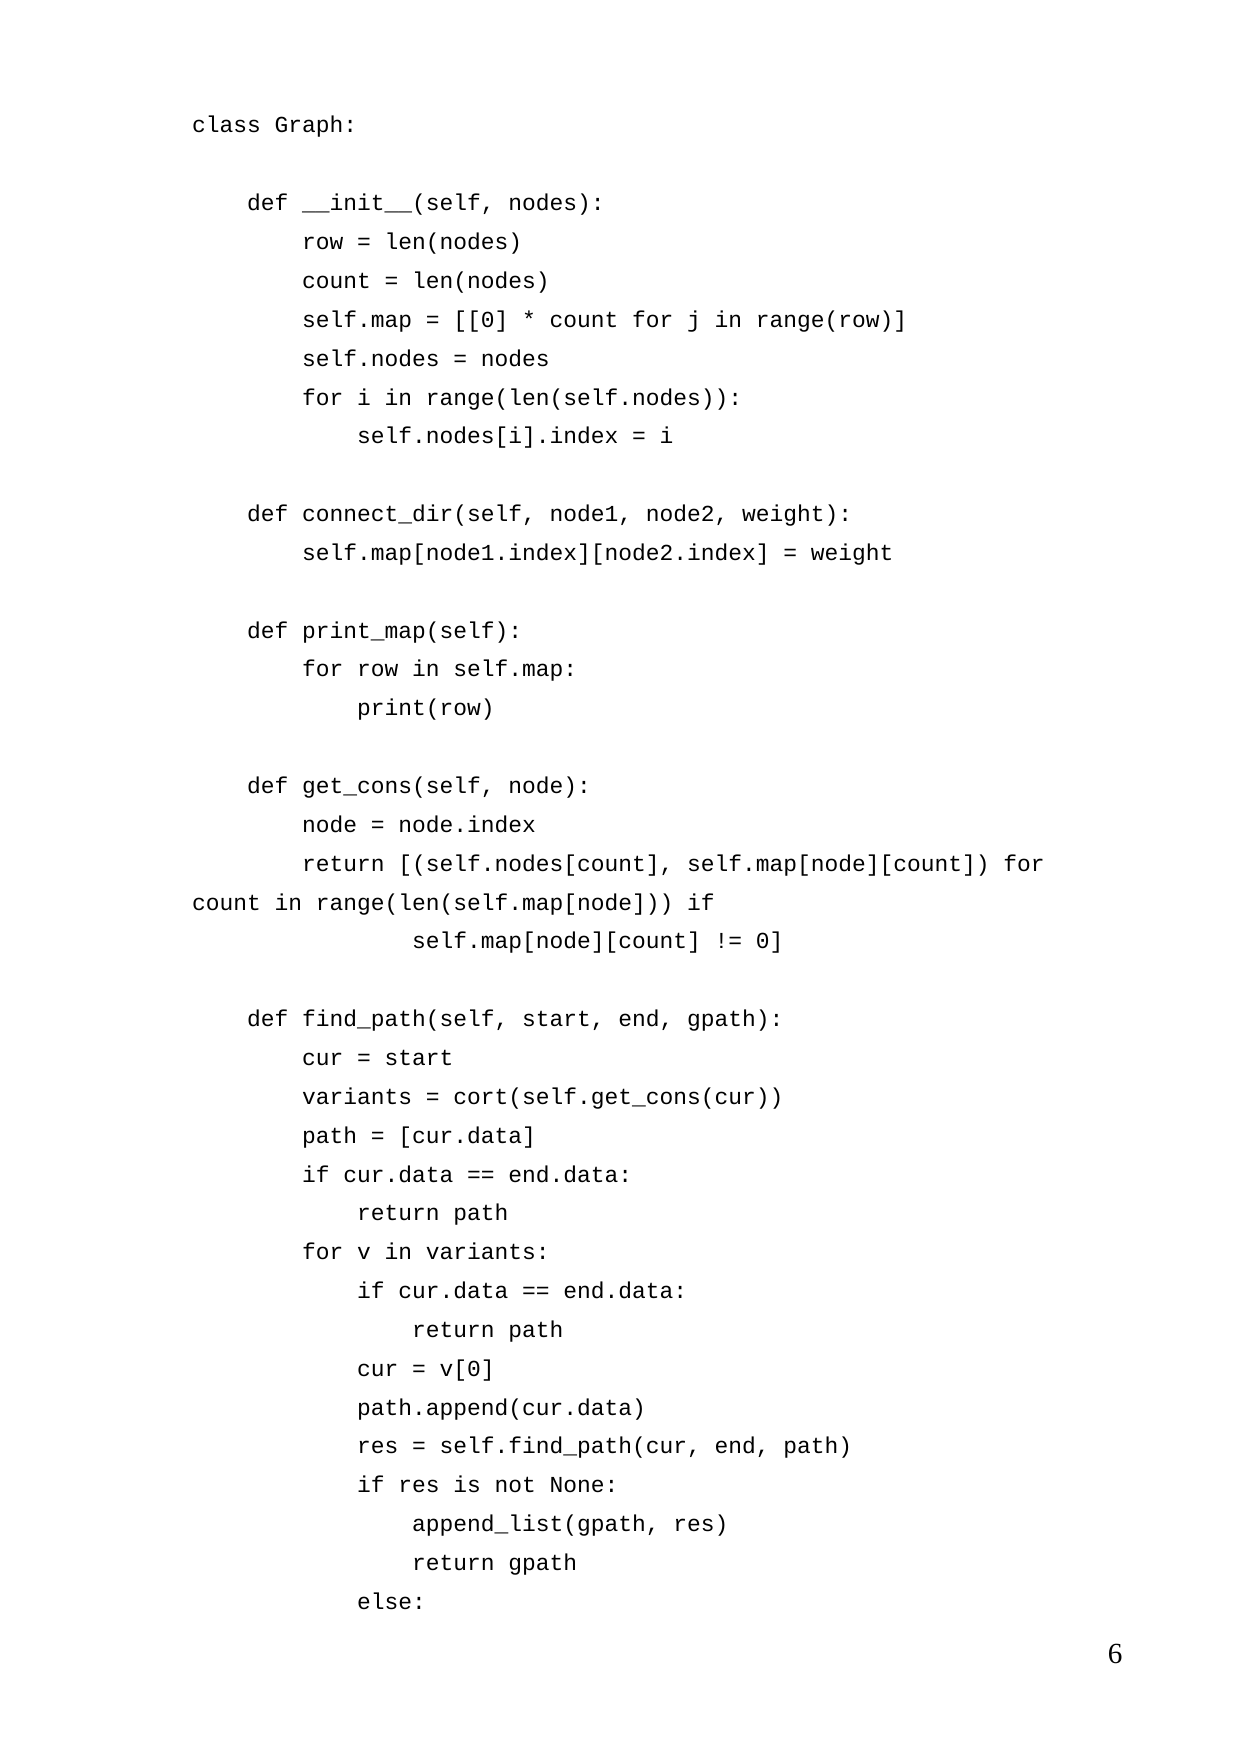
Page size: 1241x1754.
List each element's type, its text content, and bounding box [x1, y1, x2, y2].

text class Graph: def __init__(self, nodes): row = len(nodes) count = len(nodes) self.map = [[0] * count for j in range(row)] self.nodes = nodes for i in range(len(self.nodes)): self.nodes[i].index = i def connect_dir(self, node1, node2, weight): self.map[node1.index][node2.index] = weight def print_map(self): for row in self.map: print(row) def get_cons(self, node): node = node.index return [(self.nodes[count], self.map[node][count]) for count in range(len(self.map[node])) if self.map[node][count] != 0] def find_path(self, start, end, gpath): cur = start variants = cort(self.get_cons(cur)) path = [cur.data] if cur.data == end.data: return path for v in variants: if cur.data == end.data: return path cur = v[0] path.append(cur.data) res = self.find_path(cur, end, path) if res is not None: append_list(gpath, res) return gpath else: [192, 75, 1122, 1616]
